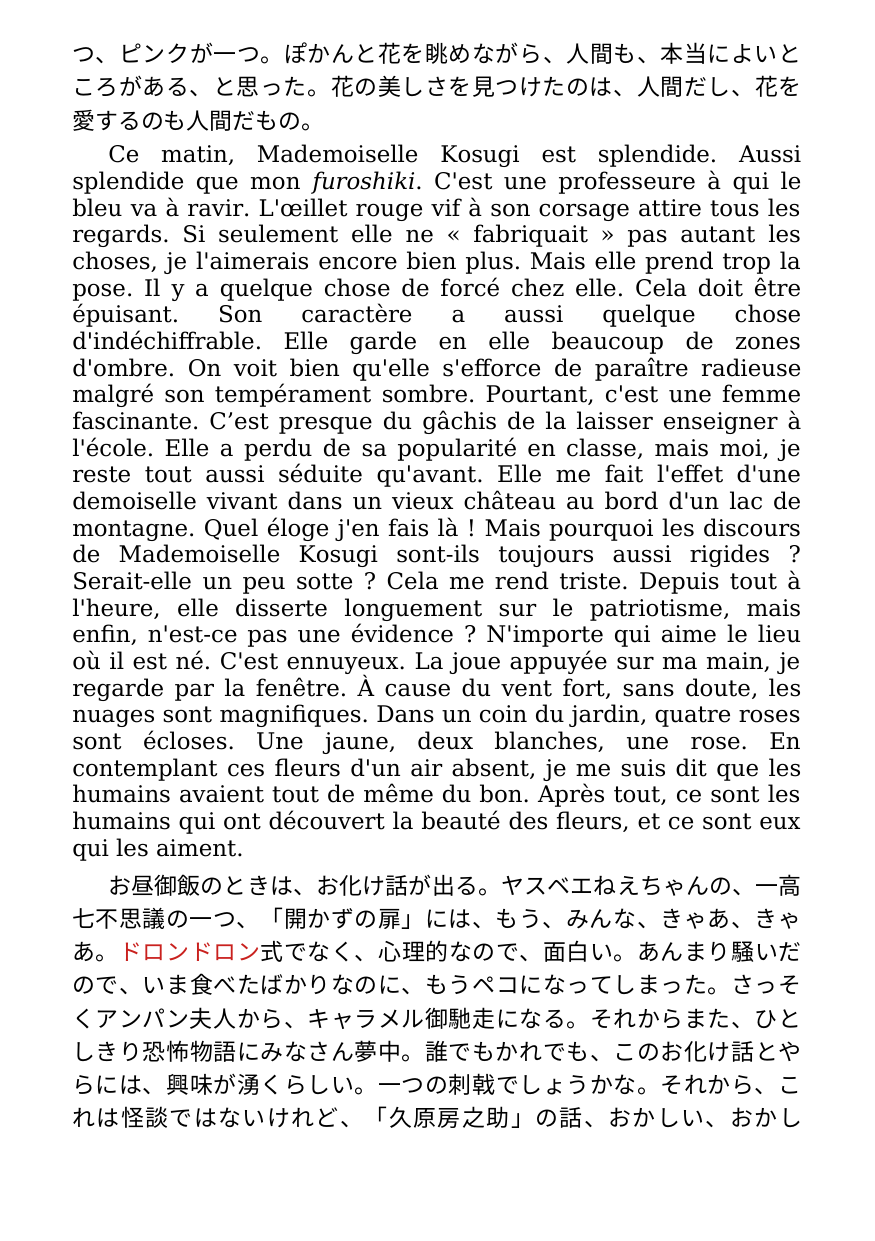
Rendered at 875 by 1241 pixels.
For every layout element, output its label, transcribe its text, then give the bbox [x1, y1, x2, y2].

text つ、ピンクが一つ。ぽかんと花を眺めながら、人間も、本当によいところがある、と思った。花の美しさを見つけたのは、人間だし、花を愛するのも人間だもの。 [72, 36, 802, 136]
text お昼御飯のときは、お化け話が出る。ヤスベエねえちゃんの、一高七不思議の一つ、「開かずの扉」には、もう、みんな、きゃあ、きゃあ。ドロンドロン式でなく、心理的なので、面白い。あんまり騒いだので、いま食べたばかりなのに、もうペコになってしまった。さっそくアンパン夫人から、キャラメル御馳走になる。それからまた、ひとしきり恐怖物語にみなさん夢中。誰でもかれでも、このお化け話とやらには、興味が湧くらしい。一つの刺戟でしょうかな。それから、これは怪談ではないけれど、「久原房之助」の話、おかしい、おかし [72, 868, 802, 1133]
text Ce matin, Mademoiselle Kosugi est splendide. Aussi splendide que mon furoshiki. C'est une professeure à qui le bleu va à ravir. L'œillet rouge vif à son corsage attire tous les regards. Si seulement elle ne « fabriquait » pas autant les choses, je l'aimerais encore bien plus. Mais elle prend trop la pose. Il y a quelque chose de forcé chez elle. Cela doit être épuisant. Son caractère a aussi quelque chose d'indéchiffrable. Elle garde en elle beaucoup de zones d'ombre. On voit bien qu'elle s'efforce de paraître radieuse malgré son tempérament sombre. Pourtant, c'est une femme fascinante. C’est presque du gâchis de la laisser enseigner à l'école. Elle a perdu de sa popularité en classe, mais moi, je reste tout aussi séduite qu'avant. Elle me fait l'effet d'une demoiselle vivant dans un vieux château au bord d'un lac de montagne. Quel éloge j'en fais là ! Mais pourquoi les discours de Mademoiselle Kosugi sont-ils toujours aussi rigides ? Serait-elle un peu sotte ? Cela me rend triste. Depuis tout à l'heure, elle disserte longuement sur le patriotisme, mais enfin, n'est-ce pas une évidence ? N'importe qui aime le lieu où il est né. C'est ennuyeux. La joue appuyée sur ma main, je regarde par la fenêtre. À cause du vent fort, sans doute, les nuages sont magnifiques. Dans un coin du jardin, quatre roses sont écloses. Une jaune, deux blanches, une rose. En contemplant ces fleurs d'un air absent, je me suis dit que les humains avaient tout de même du bon. Après tout, ce sont les humains qui ont découvert la beauté des fleurs, et ce sont eux qui les aiment. [72, 142, 802, 862]
